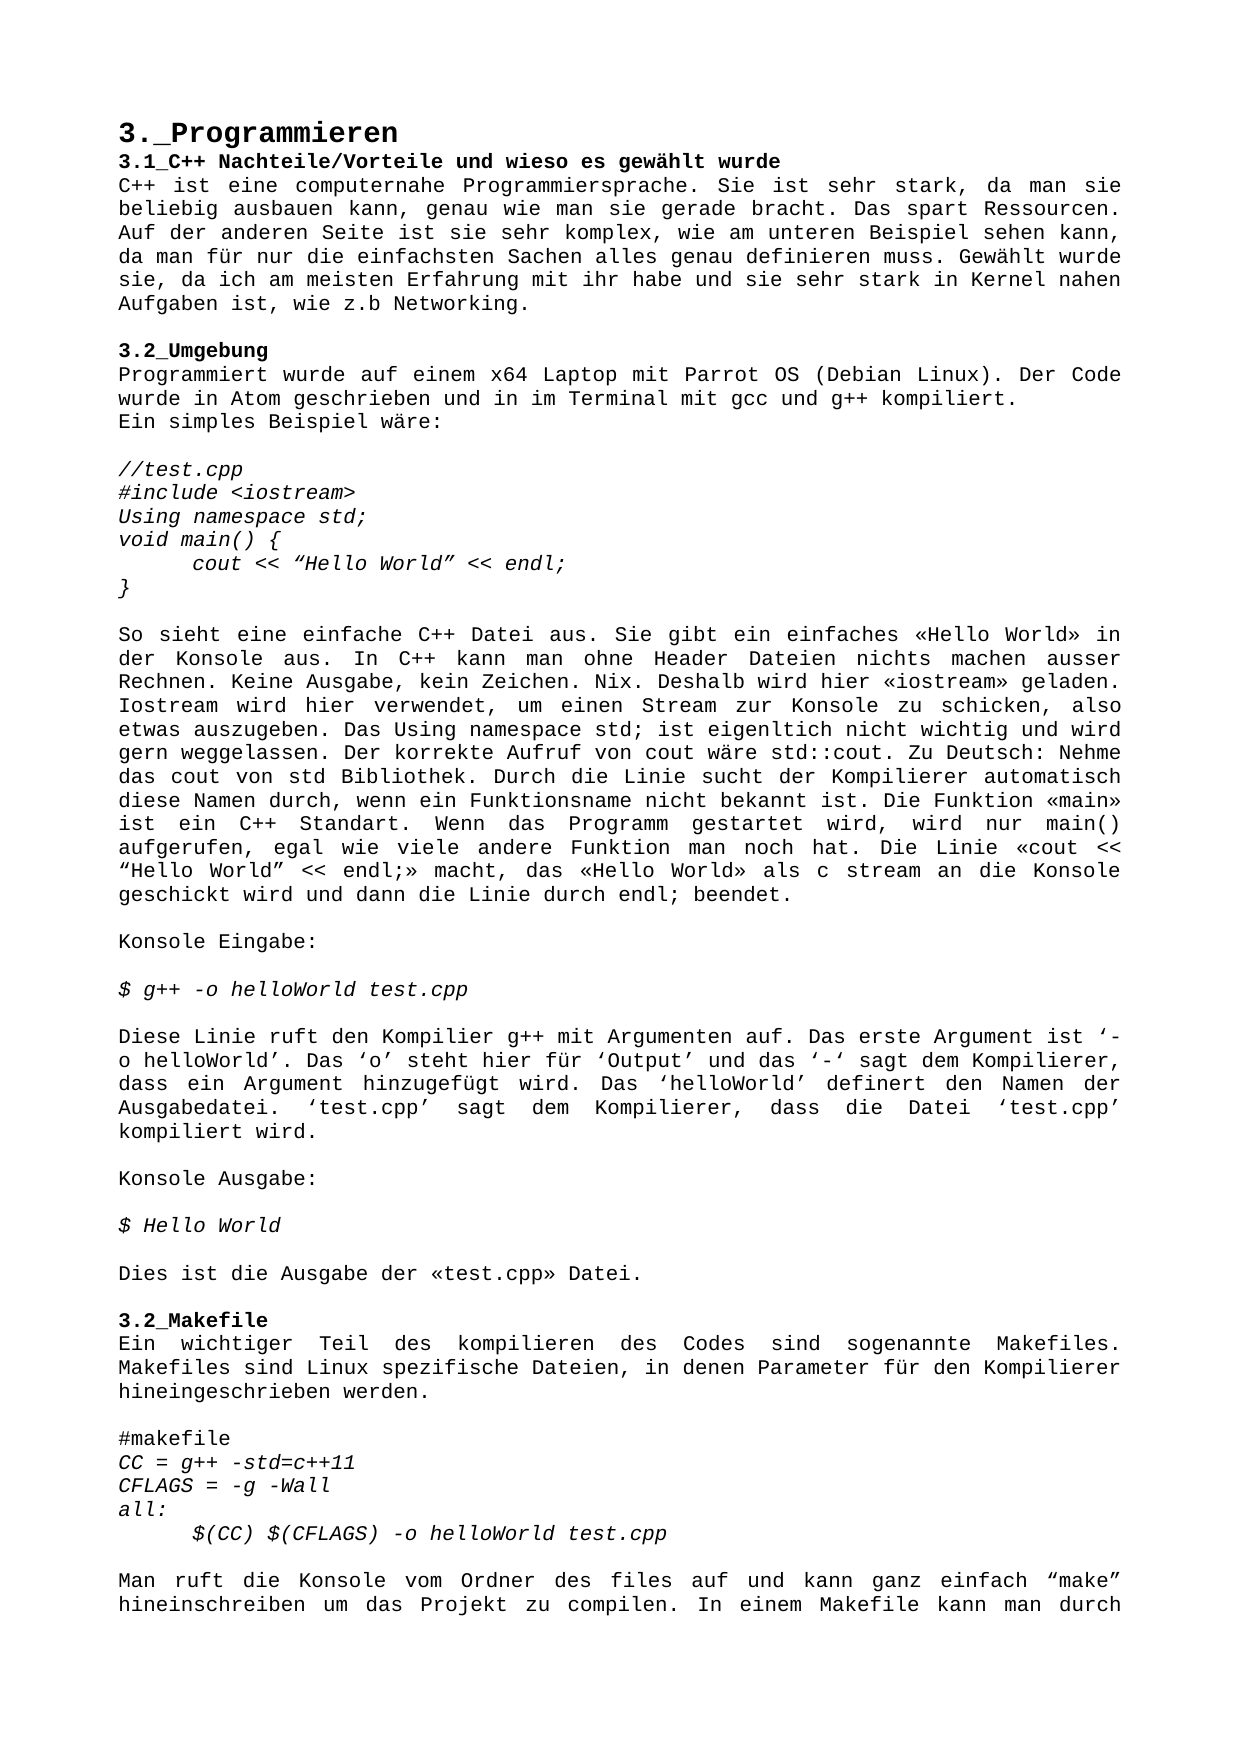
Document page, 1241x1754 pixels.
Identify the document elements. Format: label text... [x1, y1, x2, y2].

text So sieht eine einfache C++ Datei aus. Sie gibt ein einfaches «Hello World» in der Konsole aus. In C++ kann man ohne Header Dateien nichts machen ausser Rechnen. Keine Ausgabe, kein Zeichen. Nix. Deshalb wird hier «iostream» geladen. Iostream wird hier verwendet, um einen Stream zur Konsole zu schicken, also etwas auszugeben. Das Using namespace std; ist eigenltich nicht wichtig und wird gern weggelassen. Der korrekte Aufruf von cout wäre std::cout. Zu Deutsch: Nehme das cout von std Bibliothek. Durch die Linie sucht der Kompilierer automatisch diese Namen durch, wenn ein Funktionsname nicht bekannt ist. Die Funktion «main» ist ein C++ Standart. Wenn das Programm gestartet wird, wird nur main() aufgerufen, egal wie viele andere Funktion man noch hat. Die Linie «cout << “Hello World” << endl;» macht, das «Hello World» als c stream an die Konsole geschickt wird und dann die Linie durch endl; beendet. [118, 624, 1122, 908]
text 3.2_Umgebung [118, 340, 1122, 364]
text $ g++ -o helloWorld test.cpp [118, 979, 1122, 1002]
text Dies ist die Ausgabe der «test.cpp» Datei. [118, 1262, 1122, 1286]
text } [118, 577, 1122, 600]
text $(CC) $(CFLAGS) -o helloWorld test.cpp [118, 1523, 1122, 1546]
text Man ruft die Konsole vom Ordner des files auf und kann ganz einfach “make” hineinschreiben um das Projekt zu compilen. In einem Makefile kann man durch [118, 1570, 1122, 1617]
text Ein wichtiger Teil des kompilieren des Codes sind sogenannte Makefiles. Makefiles sind Linux spezifische Dateien, in denen Parameter für den Kompilierer hineingeschrieben werden. [118, 1333, 1122, 1404]
text //test.cpp [118, 458, 1122, 482]
text 3._Programmieren [118, 118, 1122, 151]
text 3.2_Makefile [118, 1310, 1122, 1333]
text CC = g++ -std=c++11 [118, 1452, 1122, 1475]
text Ein simples Beispiel wäre: [118, 411, 1122, 435]
text 3.1_C++ Nachteile/Vorteile und wieso es gewählt wurde [118, 151, 1122, 175]
text Diese Linie ruft den Kompilier g++ mit Argumenten auf. Das erste Argument ist ‘-o helloWorld’. Das ‘o’ steht hier für ‘Output’ und das ‘-‘ sagt dem Kompilierer, dass ein Argument hinzugefügt wird. Das ‘helloWorld’ definert den Namen der Ausgabedatei. ‘test.cpp’ sagt dem Kompilierer, dass die Datei ‘test.cpp’ kompiliert wird. [118, 1026, 1122, 1144]
text #include <iostream> [118, 482, 1122, 506]
text all: [118, 1499, 1122, 1523]
text #makefile [118, 1428, 1122, 1452]
text CFLAGS = -g -Wall [118, 1475, 1122, 1499]
text Using namespace std; [118, 506, 1122, 529]
text void main() { [118, 529, 1122, 553]
text C++ ist eine computernahe Programmiersprache. Sie ist sehr stark, da man sie beliebig ausbauen kann, genau wie man sie gerade bracht. Das spart Ressourcen. Auf der anderen Seite ist sie sehr komplex, wie am unteren Beispiel sehen kann, da man für nur die einfachsten Sachen alles genau definieren muss. Gewählt wurde sie, da ich am meisten Erfahrung mit ihr habe und sie sehr stark in Kernel nahen Aufgaben ist, wie z.b Networking. [118, 175, 1122, 317]
text Programmiert wurde auf einem x64 Laptop mit Parrot OS (Debian Linux). Der Code wurde in Atom geschrieben und in im Terminal mit gcc und g++ kompiliert. [118, 364, 1122, 411]
text $ Hello World [118, 1215, 1122, 1239]
text Konsole Ausgabe: [118, 1168, 1122, 1192]
text cout << “Hello World” << endl; [118, 553, 1122, 577]
text Konsole Eingabe: [118, 931, 1122, 955]
